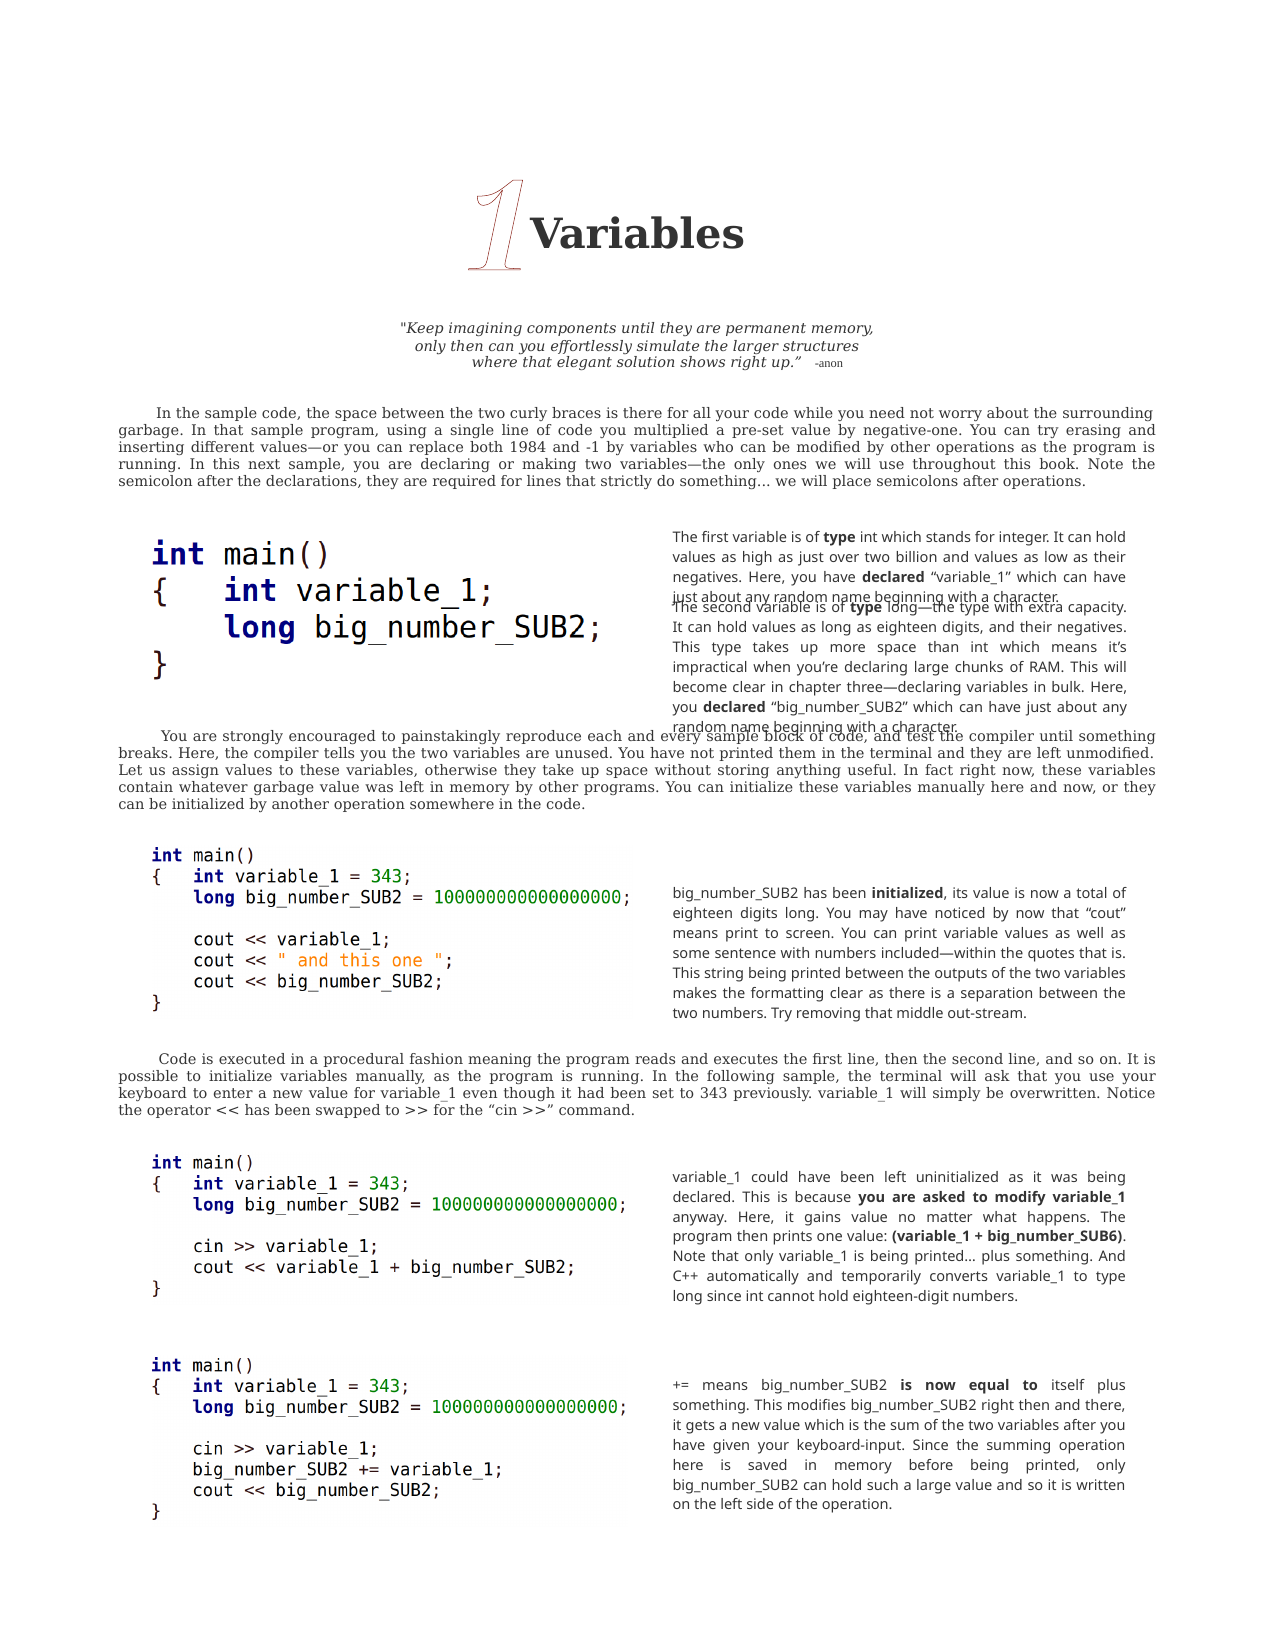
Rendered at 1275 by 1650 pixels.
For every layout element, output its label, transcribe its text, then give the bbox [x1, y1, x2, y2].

picture [151, 1355, 628, 1527]
picture [151, 845, 633, 1019]
text where that elegant solution shows right up.” [118, 354, 1157, 371]
text Code is executed in a procedural fashion meaning the program reads and executes the first line, then the second line, and so on. It is possible to initialize variables manually, as the program is running. In the following sample, the terminal will ask that you use your keyboard to enter a new value for variable_1 even though it had been set to 343 previously. variable_1 will simply be overwritten. Notice the operator << has been swapped to >> for the “cin >>” command. [118, 1051, 1157, 1118]
text You are strongly encouraged to painstakingly reproduce each and every sample block of code, and test the compiler until something breaks. Here, the compiler tells you the two variables are unused. You have not printed them in the terminal and they are left unmodified. Let us assign values to these variables, otherwise they take up space without storing anything useful. In fact right now, these variables contain whatever garbage value was left in memory by other programs. You can initialize these variables manually here and now, or they can be initialized by another operation somewhere in the code. [118, 728, 1157, 813]
picture [151, 537, 606, 689]
text only then can you effortlessly simulate the larger structures [118, 337, 1157, 354]
text "Keep imagining components until they are permanent memory, [118, 320, 1157, 337]
text Variables [507, 209, 1157, 258]
text In the sample code, the space between the two curly braces is there for all your code while you need not worry about the surrounding garbage. In that sample program, using a single line of code you multiplied a pre-set value by negative-one. You can try erasing and inserting different values—or you can replace both 1984 and -1 by variables who can be modified by other operations as the program is running. In this next sample, you are declaring or making two variables—the only ones we will use throughout this book. Note the semicolon after the declarations, they are required for lines that strictly do something... we will place semicolons after operations. [118, 405, 1157, 490]
picture [151, 1152, 629, 1305]
text Variables [118, 209, 497, 258]
